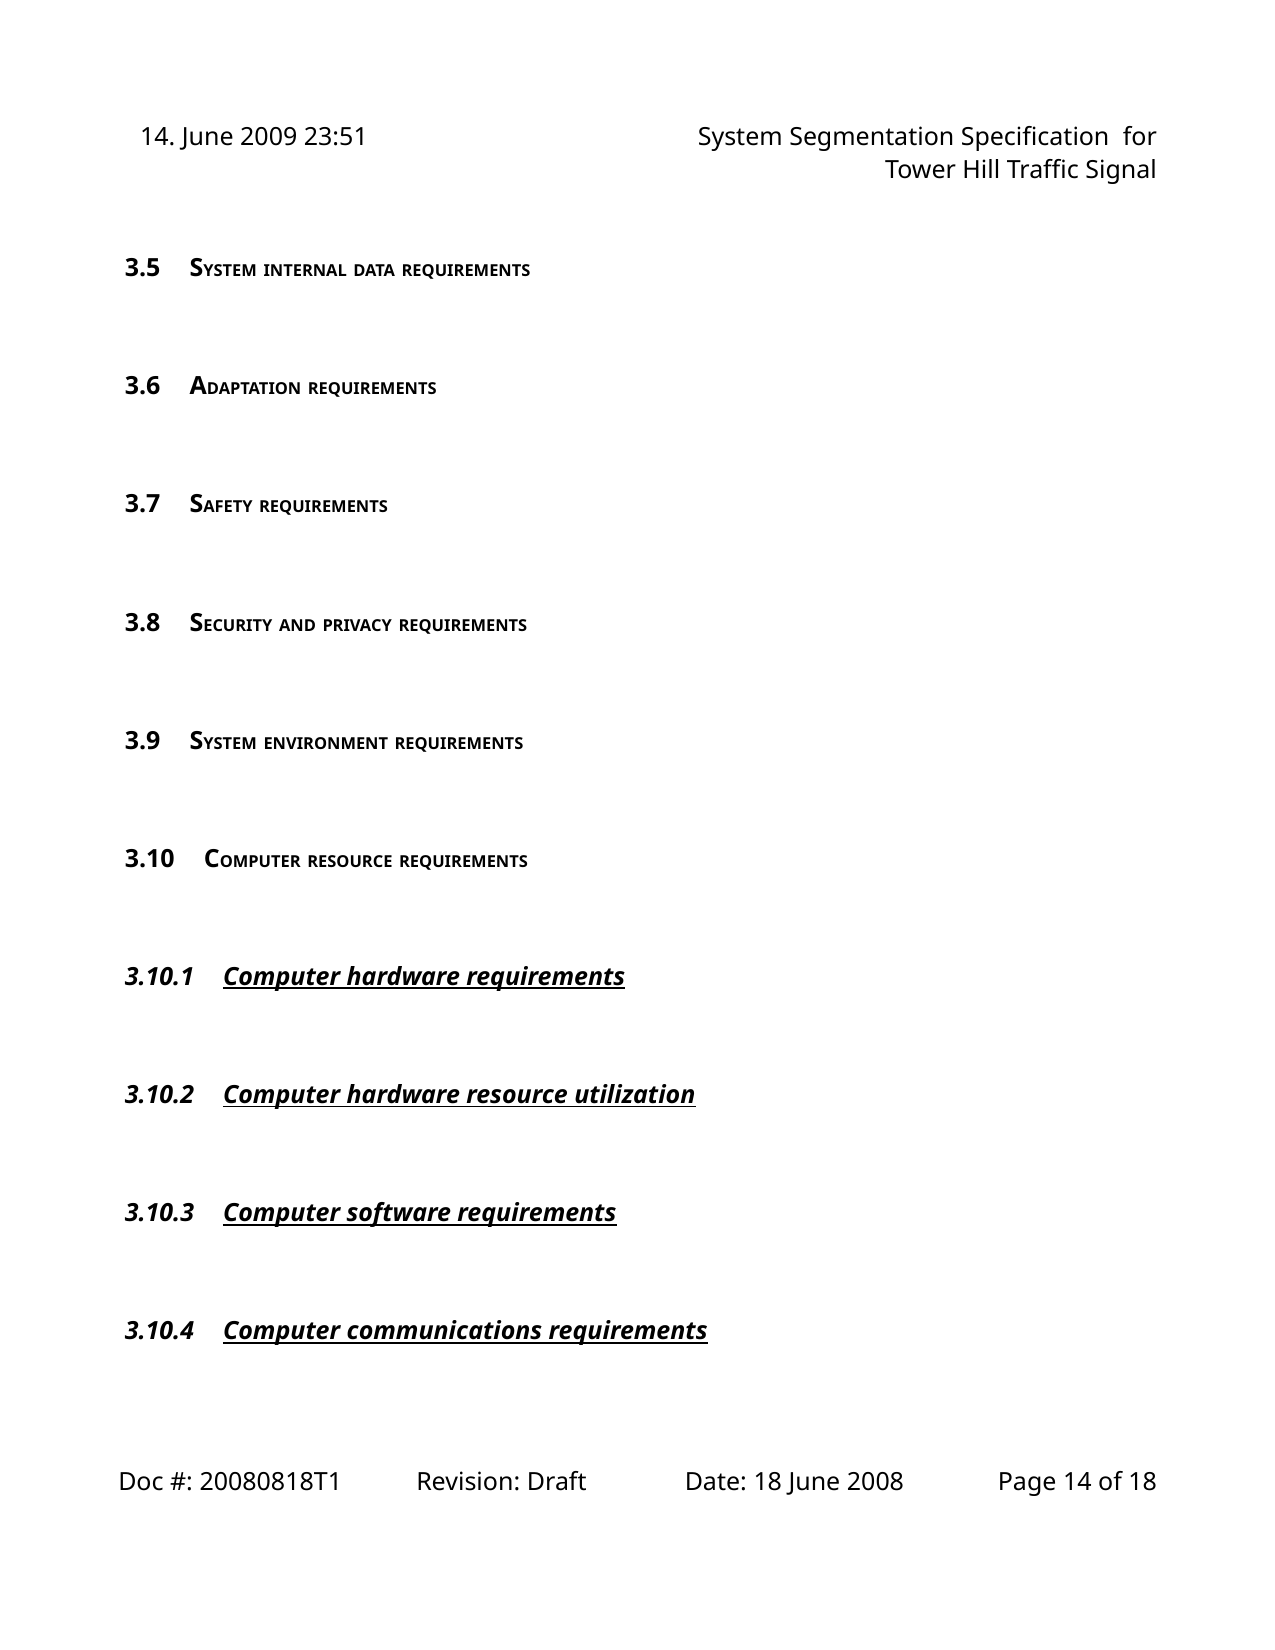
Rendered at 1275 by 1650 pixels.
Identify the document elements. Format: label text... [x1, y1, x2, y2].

subtitle System internal data requirements [118, 250, 1157, 284]
subtitle Computer hardware requirements [118, 958, 1157, 993]
subtitle Computer hardware resource utilization [118, 1077, 1157, 1111]
subtitle Computer resource requirements [118, 840, 1157, 874]
subtitle Computer communications requirements [118, 1313, 1157, 1347]
subtitle Adaptation requirements [118, 368, 1157, 402]
subtitle System environment requirements [118, 722, 1157, 756]
subtitle Safety requirements [118, 486, 1157, 520]
subtitle Security and privacy requirements [118, 604, 1157, 638]
subtitle Computer software requirements [118, 1195, 1157, 1229]
